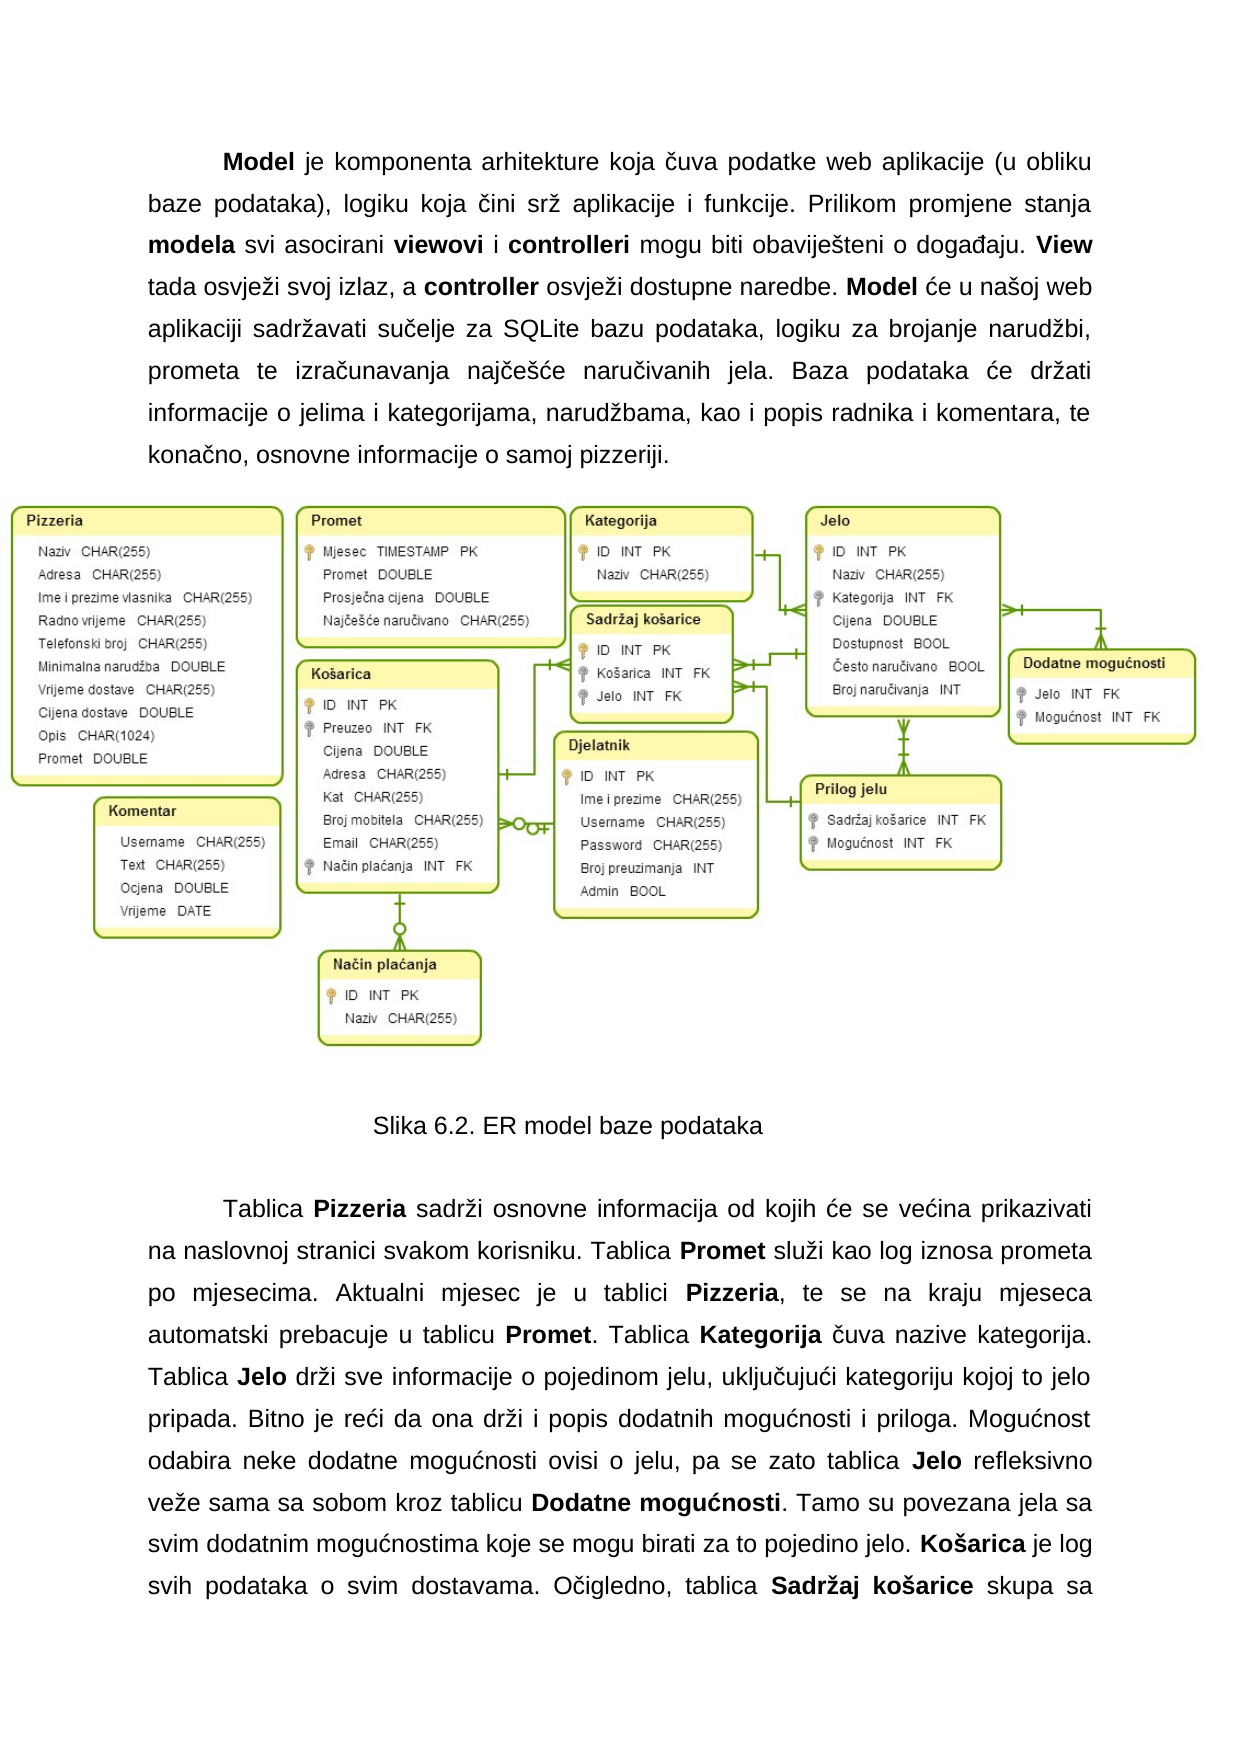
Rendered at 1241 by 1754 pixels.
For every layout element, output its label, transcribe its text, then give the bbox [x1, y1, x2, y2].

text Slika 6.2. ER model baze podataka [148, 1079, 1093, 1139]
text Model je komponenta arhitekture koja čuva podatke web aplikacije (u obliku baze podataka), logiku koja čini srž aplikacije i funkcije. Prilikom promjene stanja modela svi asocirani viewovi i controlleri mogu biti obaviješteni o događaju. View tada osvježi svoj izlaz, a controller osvježi dostupne naredbe. Model će u našoj web aplikaciji sadržavati sučelje za SQLite bazu podataka, logiku za brojanje narudžbi, prometa te izračunavanja najčešće naručivanih jela. Baza podataka će držati informacije o jelima i kategorijama, narudžbama, kao i popis radnika i komentara, te konačno, osnovne informacije o samoj pizzeriji. [148, 148, 1093, 469]
picture [0, 496, 1205, 1079]
text Tablica Pizzeria sadrži osnovne informacija od kojih će se većina prikazivati na naslovnoj stranici svakom korisniku. Tablica Promet služi kao log iznosa prometa po mjesecima. Aktualni mjesec je u tablici Pizzeria, te se na kraju mjeseca automatski prebacuje u tablicu Promet. Tablica Kategorija čuva nazive kategorija. Tablica Jelo drži sve informacije o pojedinom jelu, uključujući kategoriju kojoj to jelo pripada. Bitno je reći da ona drži i popis dodatnih mogućnosti i priloga. Mogućnost odabira neke dodatne mogućnosti ovisi o jelu, pa se zato tablica Jelo refleksivno veže sama sa sobom kroz tablicu Dodatne mogućnosti. Tamo su povezana jela sa svim dodatnim mogućnostima koje se mogu birati za to pojedino jelo. Košarica je log svih podataka o svim dostavama. Očigledno, tablica Sadržaj košarice skupa sa [148, 1195, 1093, 1600]
text [148, 483, 1093, 496]
